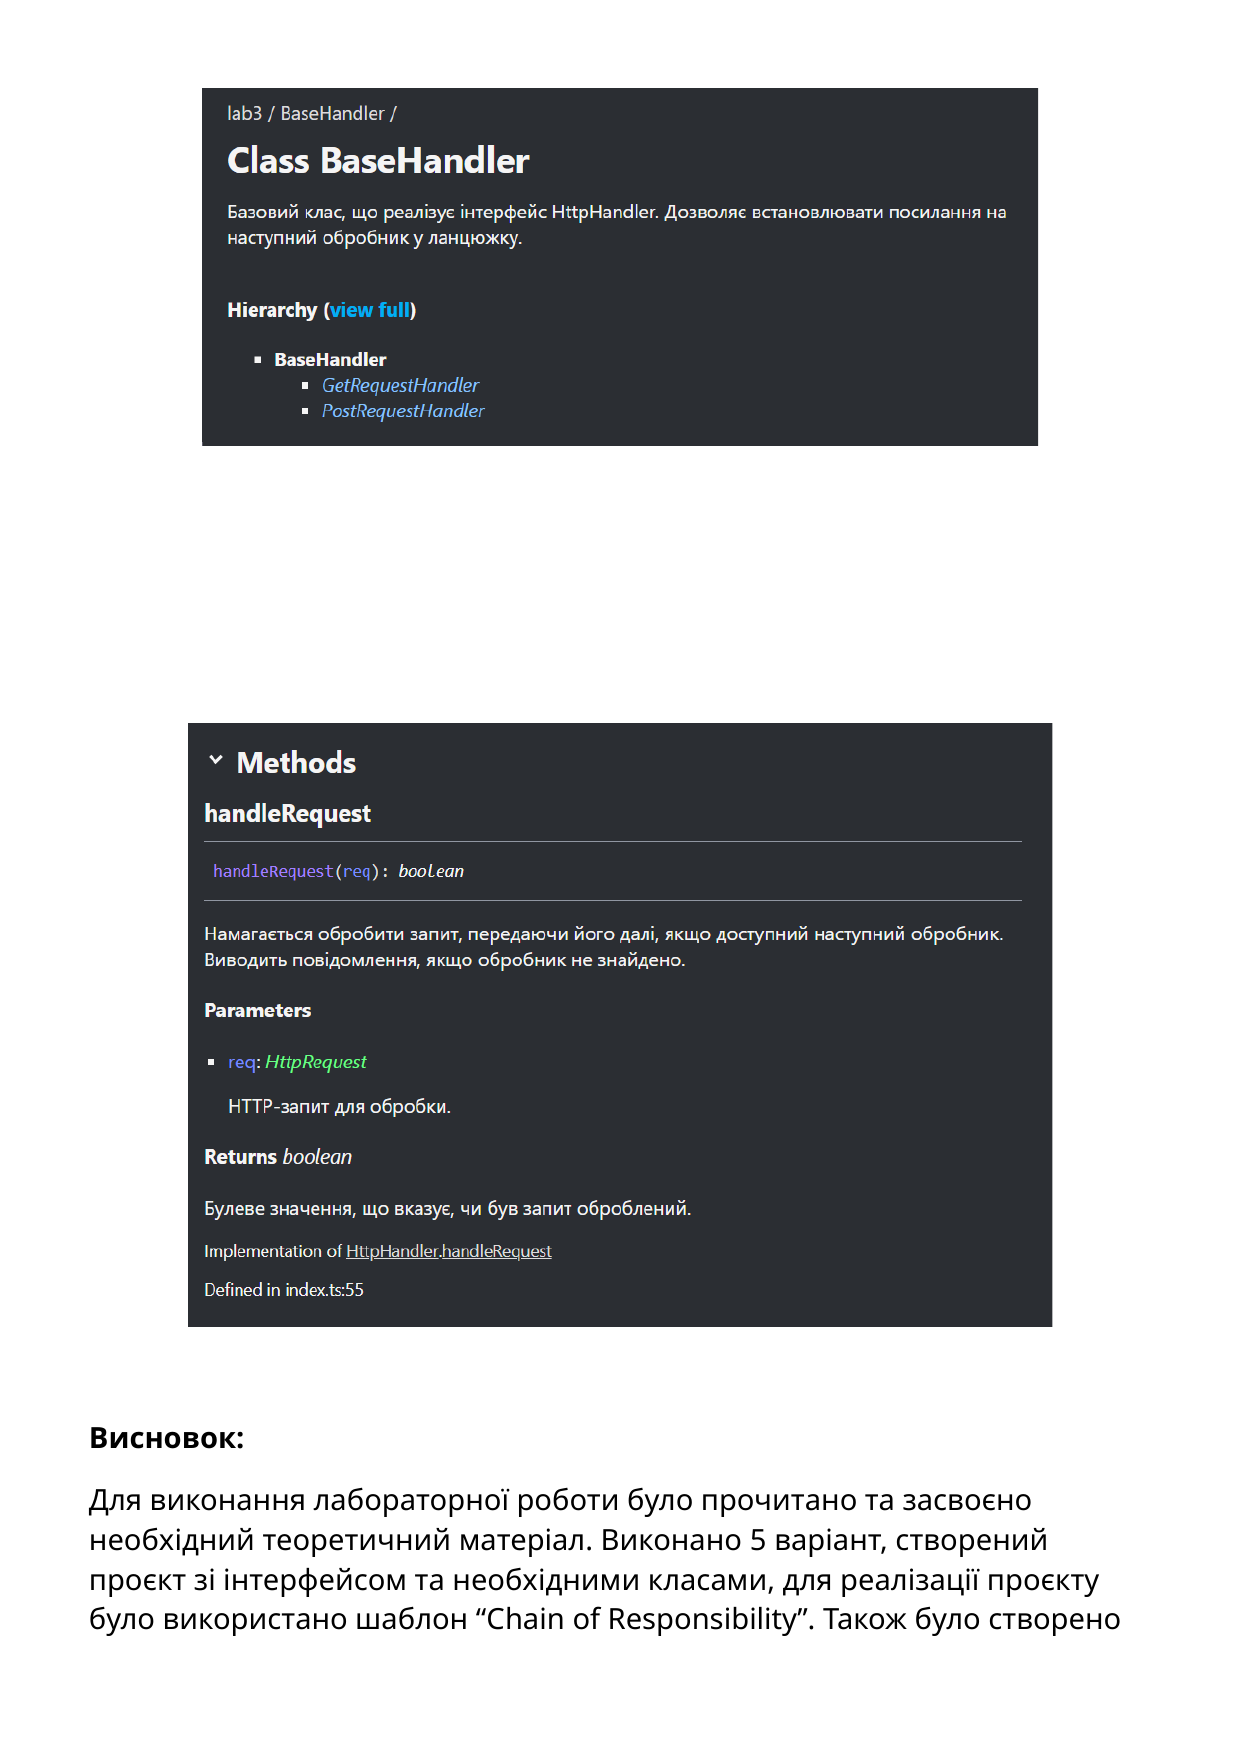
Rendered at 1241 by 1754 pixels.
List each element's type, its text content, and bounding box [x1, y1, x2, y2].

picture [188, 723, 1053, 1327]
text Для виконання лабораторної роботи було прочитано та засвоєно необхідний теоретичний матеріал. Виконано 5 варіант, створений проєкт зі інтерфейсом та необхідними класами, для реалізації проєкту було використано шаблон “Сhain of Responsibility”. Також було створено [89, 1479, 1152, 1638]
text Висновок: [89, 1417, 1152, 1457]
picture [202, 88, 1039, 446]
